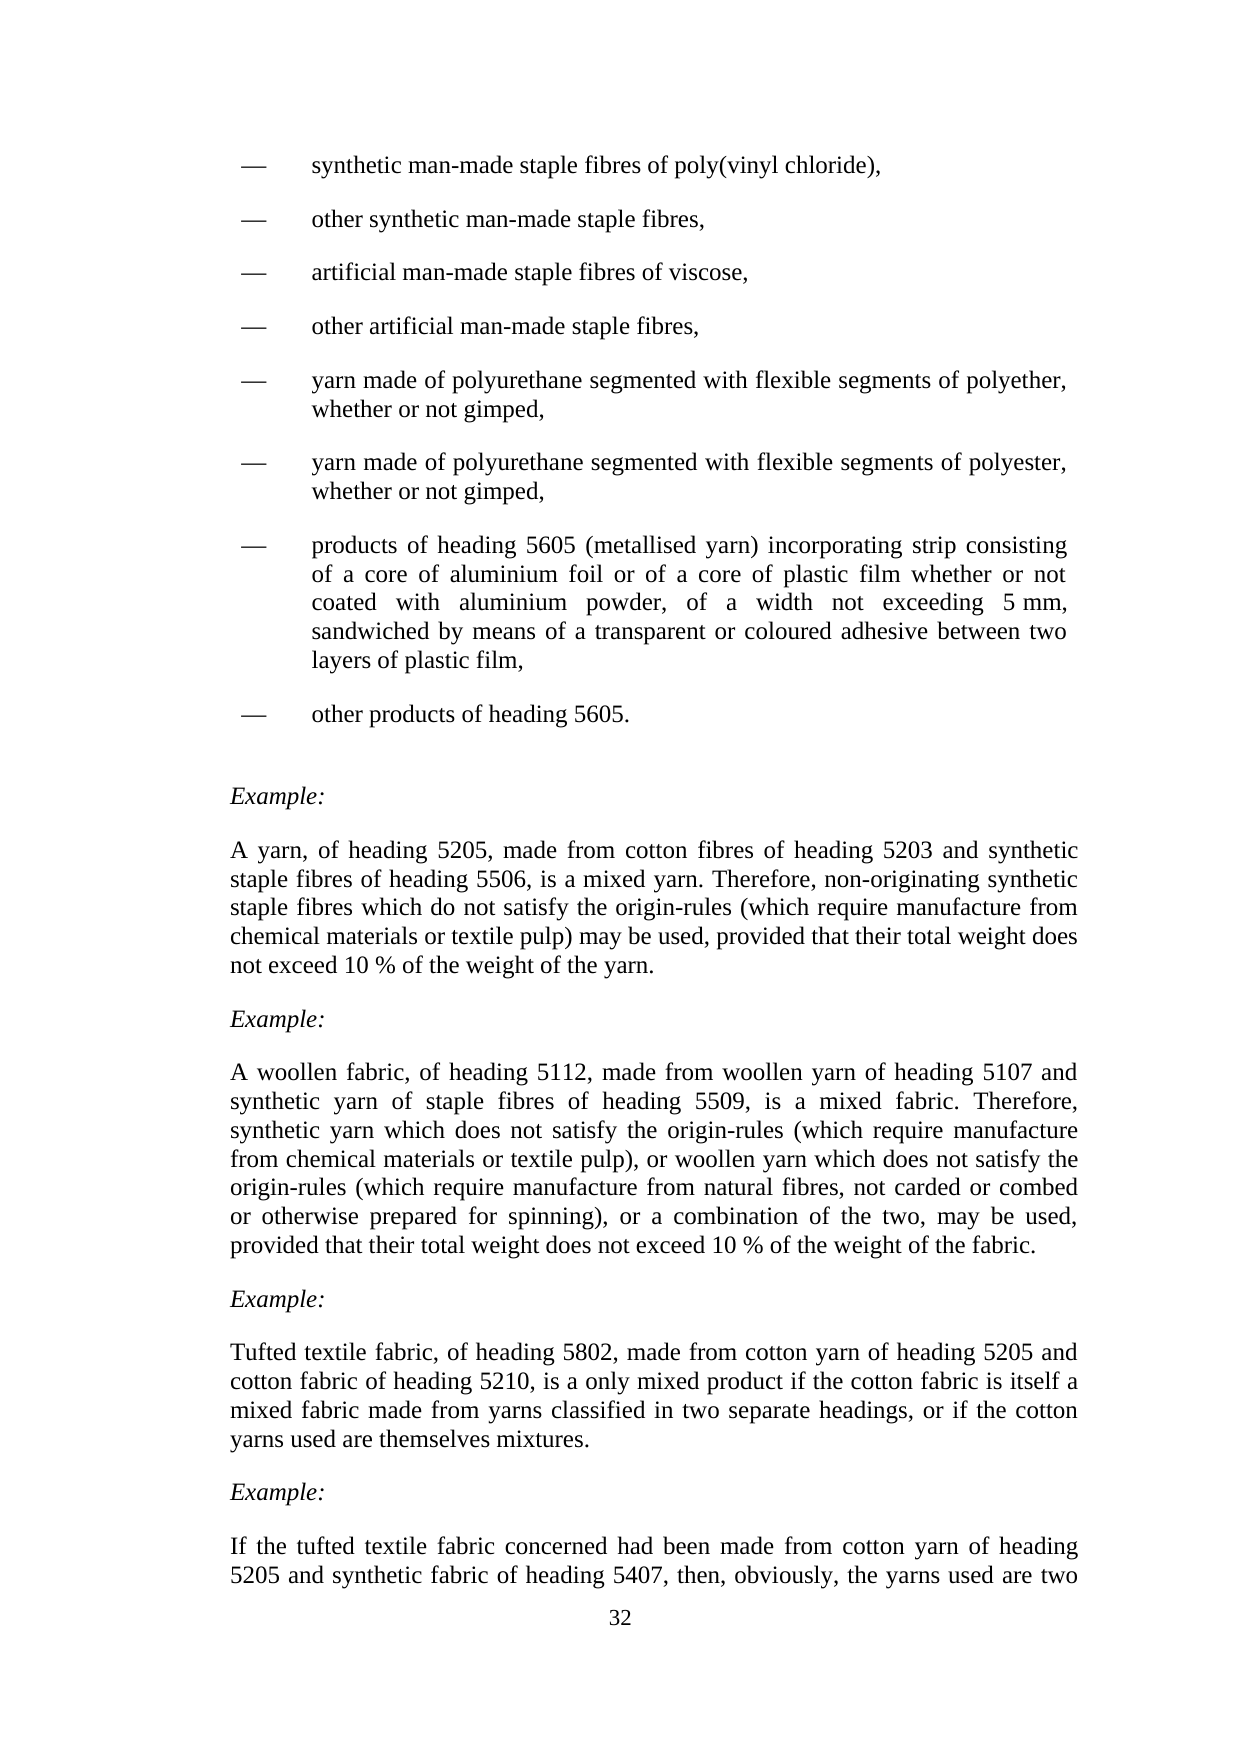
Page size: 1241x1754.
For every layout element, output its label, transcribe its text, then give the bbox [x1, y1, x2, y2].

table_cell artificial man-made staple fibres of viscose, [300, 258, 1079, 311]
table_cell — [230, 365, 300, 447]
table_cell yarn made of polyurethane segmented with flexible segments of polyether, whether or not gimped, [300, 365, 1079, 447]
table_cell — [230, 150, 300, 204]
table_cell other synthetic man-made staple fibres, [300, 204, 1079, 257]
table_cell yarn made of polyurethane segmented with flexible segments of polyester, whether or not gimped, [300, 448, 1079, 530]
table_cell [150, 150, 218, 1589]
table_cell — [230, 311, 300, 365]
table_cell products of heading 5605 (metallised yarn) incorporating strip consisting of a core of aluminium foil or of a core of plastic film whether or not coated with aluminium powder, of a width not exceeding 5 mm, sandwiched by means of a transparent or coloured adhesive between two layers of plastic film, [300, 530, 1079, 699]
table_cell other artificial man-made staple fibres, [300, 311, 1079, 365]
table_cell — [230, 699, 300, 752]
table_cell other products of heading 5605. [300, 699, 1079, 752]
table_cell — [230, 204, 300, 257]
table_cell synthetic man-made staple fibres of poly(vinyl chloride), [300, 150, 1079, 204]
table_cell — [230, 258, 300, 311]
table_cell — [230, 448, 300, 530]
table_cell Example: A yarn, of heading 5205, made from cotton fibres of heading 5203 and synthetic staple fibres of heading 5506, is a mixed yarn. Therefore, non-originating synthetic staple fibres which do not satisfy the origin-rules (which require manufacture from chemical materials or textile pulp) may be used, provided that their total weight does not exceed 10 % of the weight of the yarn. Example: A woollen fabric, of heading 5112, made from woollen yarn of heading 5107 and synthetic yarn of staple fibres of heading 5509, is a mixed fabric. Therefore, synthetic yarn which does not satisfy the origin-rules (which require manufacture from chemical materials or textile pulp), or woollen yarn which does not satisfy the origin-rules (which require manufacture from natural fibres, not carded or combed or otherwise prepared for spinning), or a combination of the two, may be used, provided that their total weight does not exceed 10 % of the weight of the fabric. Example: Tufted textile fabric, of heading 5802, made from cotton yarn of heading 5205 and cotton fabric of heading 5210, is a only mixed product if the cotton fabric is itself a mixed fabric made from yarns classified in two separate headings, or if the cotton yarns used are themselves mixtures. Example: If the tufted textile fabric concerned had been made from cotton yarn of heading 5205 and synthetic fabric of heading 5407, then, obviously, the yarns used are two [219, 150, 1090, 1589]
table_cell — [230, 530, 300, 699]
